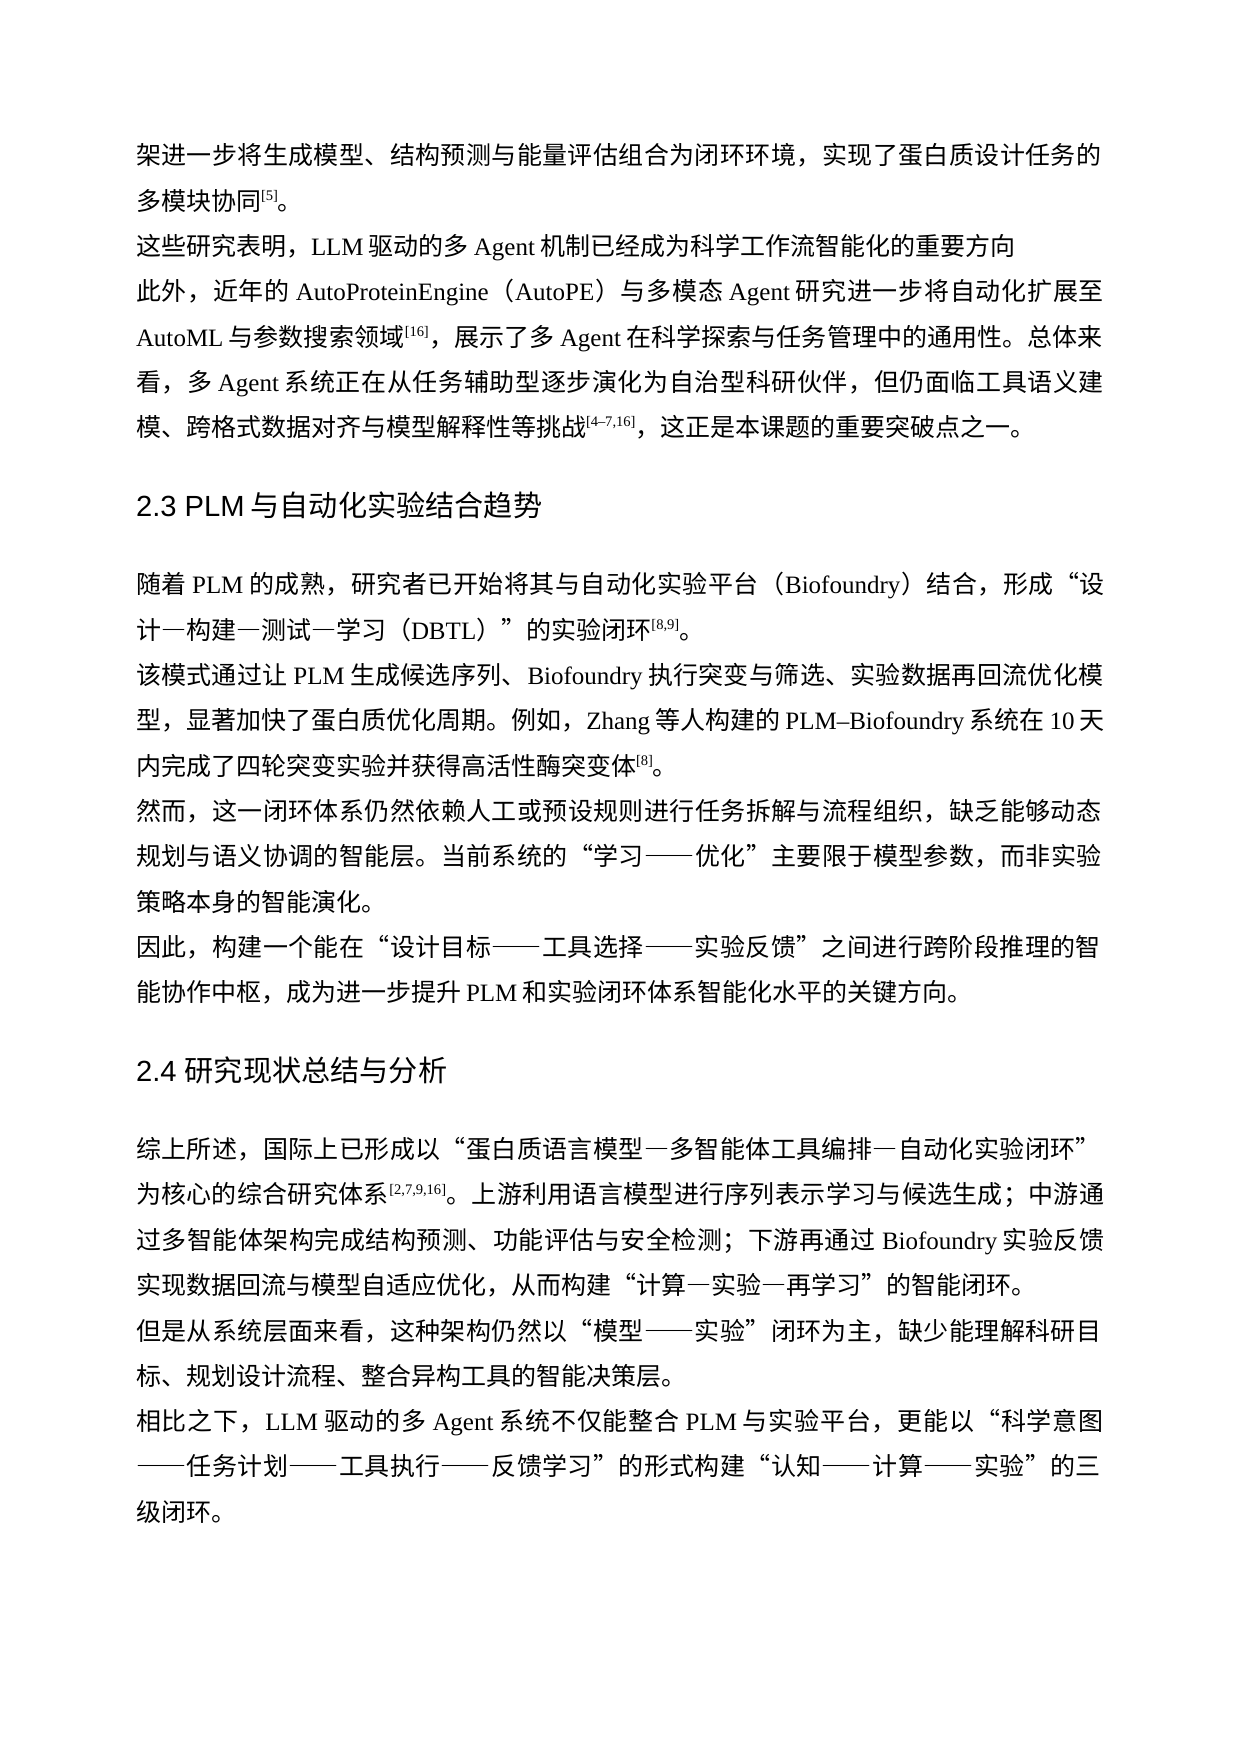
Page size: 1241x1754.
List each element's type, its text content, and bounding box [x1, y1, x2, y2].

text 该模式通过让PLM生成候选序列、Biofoundry执行突变与筛选、实验数据再回流优化模型，显著加快了蛋白质优化周期。例如，Zhang等人构建的PLM–Biofoundry系统在10天内完成了四轮突变实验并获得高活性酶突变体[8]。 [136, 655, 1104, 782]
text 此外，近年的AutoProteinEngine（AutoPE）与多模态Agent研究进一步将自动化扩展至AutoML与参数搜索领域[16]，展示了多Agent在科学探索与任务管理中的通用性。总体来看，多Agent系统正在从任务辅助型逐步演化为自治型科研伙伴，但仍面临工具语义建模、跨格式数据对齐与模型解释性等挑战[4–7,16]，这正是本课题的重要突破点之一。 [136, 272, 1104, 444]
text 综上所述，国际上已形成以“蛋白质语言模型—多智能体工具编排—自动化实验闭环”为核心的综合研究体系[2,7,9,16]。上游利用语言模型进行序列表示学习与候选生成；中游通过多智能体架构完成结构预测、功能评估与安全检测；下游再通过Biofoundry实验反馈实现数据回流与模型自适应优化，从而构建“计算—实验—再学习”的智能闭环。 [136, 1130, 1104, 1302]
subtitle 2.3 PLM与自动化实验结合趋势 [136, 482, 1104, 525]
text 这些研究表明，LLM驱动的多Agent机制已经成为科学工作流智能化的重要方向 [136, 226, 1104, 263]
text 然而，这一闭环体系仍然依赖人工或预设规则进行任务拆解与流程组织，缺乏能够动态规划与语义协调的智能层。当前系统的“学习——优化”主要限于模型参数，而非实验策略本身的智能演化。 [136, 791, 1104, 918]
subtitle 2.4 研究现状总结与分析 [136, 1047, 1104, 1090]
text 随着PLM的成熟，研究者已开始将其与自动化实验平台（Biofoundry）结合，形成“设计—构建—测试—学习（DBTL）”的实验闭环[8,9]。 [136, 565, 1104, 646]
text 但是从系统层面来看，这种架构仍然以“模型——实验”闭环为主，缺少能理解科研目标、规划设计流程、整合异构工具的智能决策层。 [136, 1311, 1104, 1392]
text 架进一步将生成模型、结构预测与能量评估组合为闭环环境，实现了蛋白质设计任务的多模块协同[5]。 [136, 136, 1104, 217]
text 因此，构建一个能在“设计目标——工具选择——实验反馈”之间进行跨阶段推理的智能协作中枢，成为进一步提升PLM和实验闭环体系智能化水平的关键方向。 [136, 927, 1104, 1009]
text 相比之下，LLM驱动的多Agent系统不仅能整合PLM与实验平台，更能以“科学意图——任务计划——工具执行——反馈学习”的形式构建“认知——计算——实验”的三级闭环。 [136, 1402, 1104, 1528]
